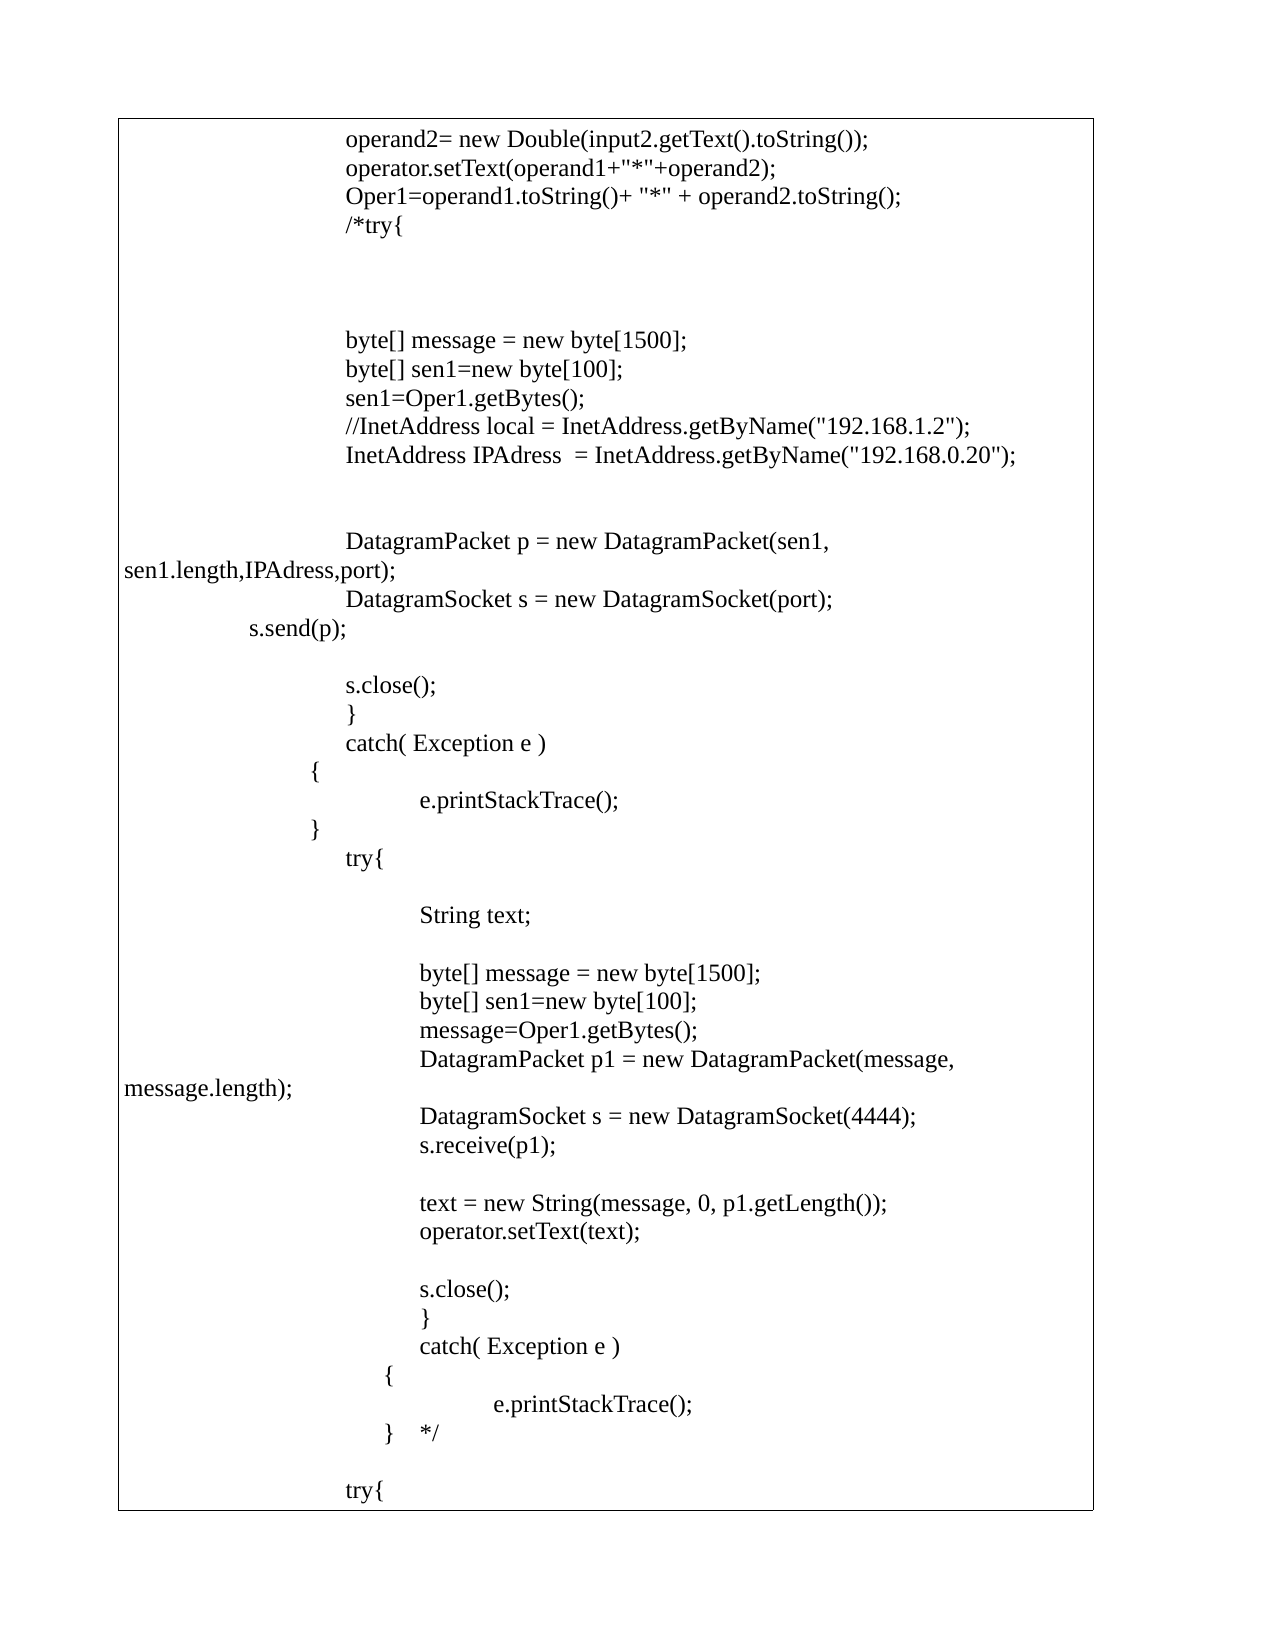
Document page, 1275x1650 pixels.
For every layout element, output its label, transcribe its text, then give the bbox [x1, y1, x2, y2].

table_header operand2= new Double(input2.getText().toString()); operator.setText(operand1+"*"+operand2); Oper1=operand1.toString()+ "*" + operand2.toString(); /*try{ byte[] message = new byte[1500]; byte[] sen1=new byte[100]; sen1=Oper1.getBytes(); //InetAddress local = InetAddress.getByName("192.168.1.2"); InetAddress IPAdress = InetAddress.getByName("192.168.0.20"); DatagramPacket p = new DatagramPacket(sen1, sen1.length,IPAdress,port); DatagramSocket s = new DatagramSocket(port); s.send(p); s.close(); } catch( Exception e ) { e.printStackTrace(); } try{ String text; byte[] message = new byte[1500]; byte[] sen1=new byte[100]; message=Oper1.getBytes(); DatagramPacket p1 = new DatagramPacket(message, message.length); DatagramSocket s = new DatagramSocket(4444); s.receive(p1); text = new String(message, 0, p1.getLength()); operator.setText(text); s.close(); } catch( Exception e ) { e.printStackTrace(); } */ try{ [119, 119, 1093, 1510]
